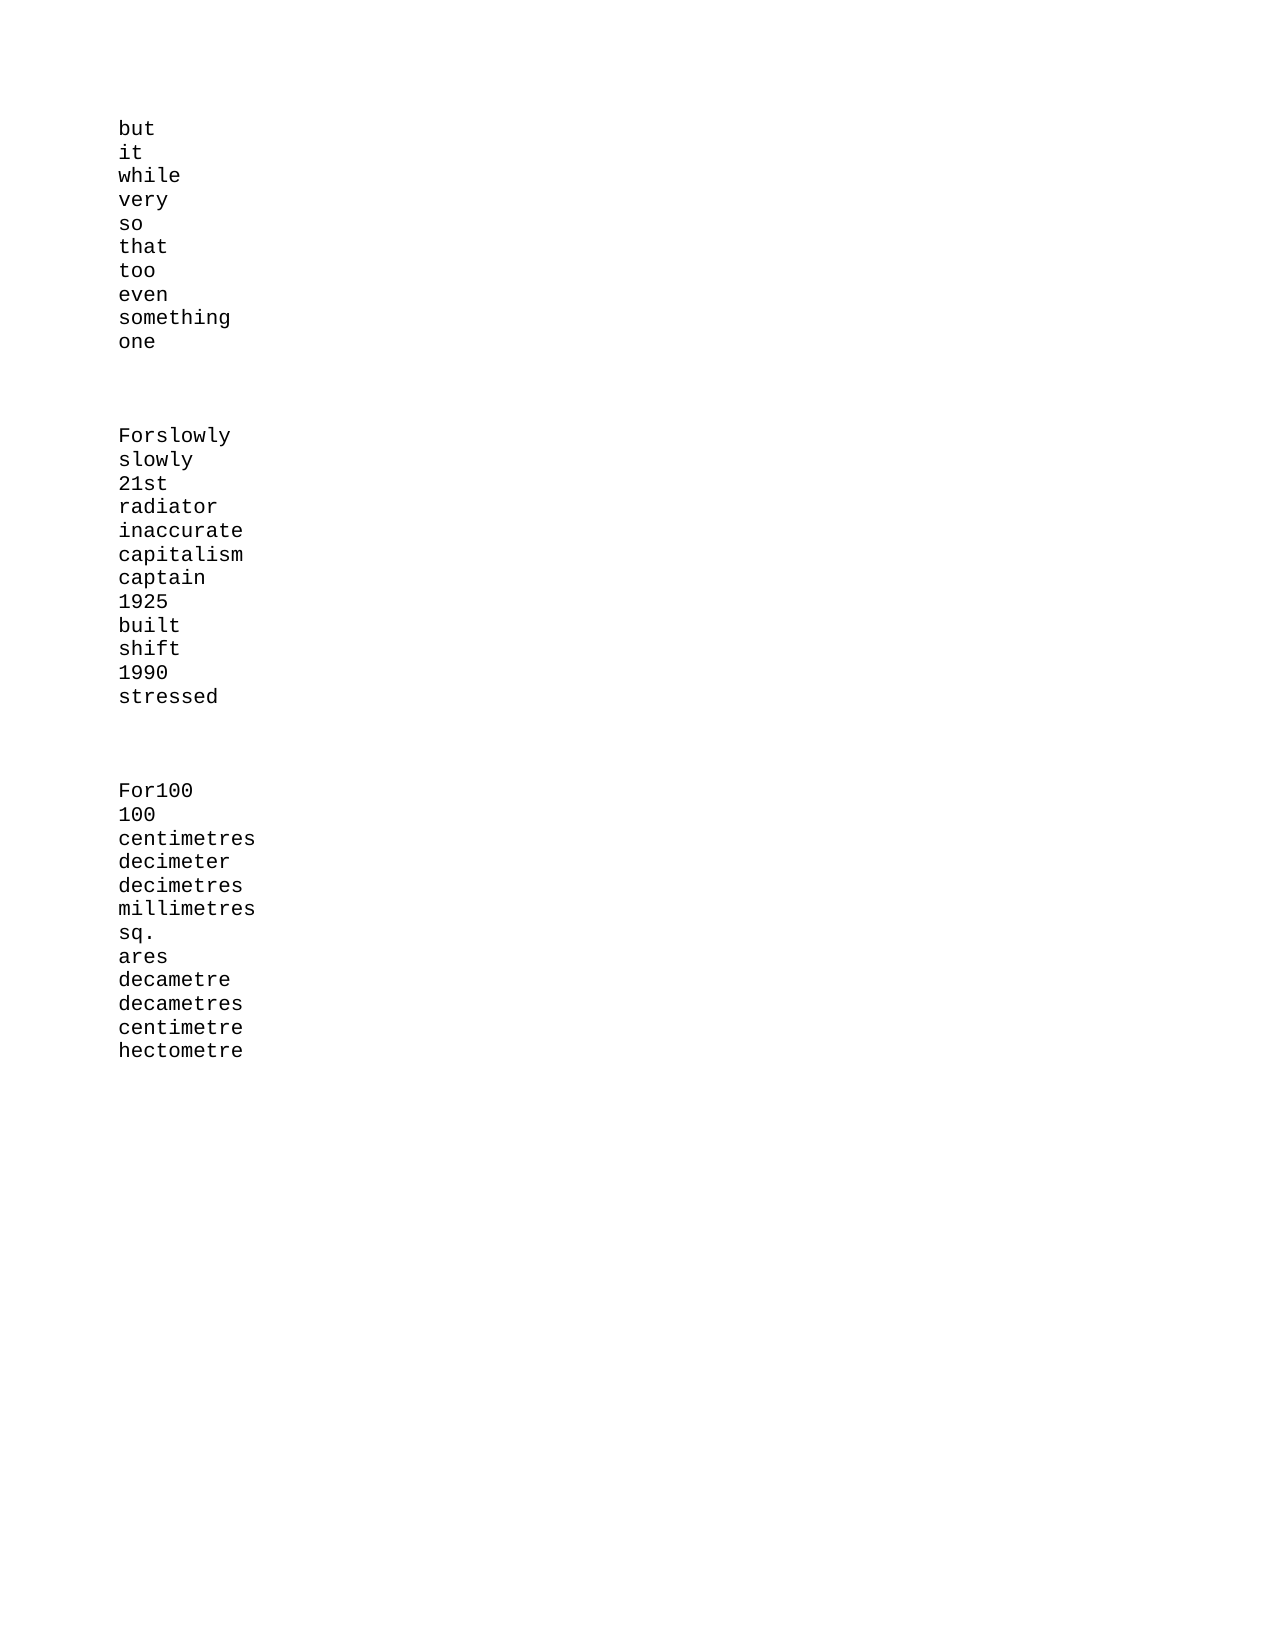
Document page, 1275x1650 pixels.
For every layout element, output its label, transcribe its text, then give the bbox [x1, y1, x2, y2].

text sq. [118, 922, 1157, 946]
text decametres [118, 993, 1157, 1017]
text decimeter [118, 851, 1157, 875]
text radiator [118, 496, 1157, 520]
text 1990 [118, 662, 1157, 686]
text even [118, 284, 1157, 307]
text ares [118, 946, 1157, 969]
text while [118, 165, 1157, 189]
text hectometre [118, 1040, 1157, 1064]
text capitalism [118, 544, 1157, 567]
text centimetres [118, 827, 1157, 851]
text one [118, 331, 1157, 354]
text centimetre [118, 1017, 1157, 1040]
text decametre [118, 969, 1157, 993]
text something [118, 307, 1157, 331]
text slowly [118, 449, 1157, 473]
text millimetres [118, 898, 1157, 922]
text Forslowly [118, 426, 1157, 449]
text inaccurate [118, 520, 1157, 544]
text 21st [118, 473, 1157, 496]
text so [118, 213, 1157, 236]
text but [118, 118, 1157, 142]
text too [118, 260, 1157, 284]
text 1925 [118, 591, 1157, 615]
text decimetres [118, 875, 1157, 898]
text it [118, 142, 1157, 165]
text 100 [118, 804, 1157, 827]
text built [118, 615, 1157, 638]
text very [118, 189, 1157, 213]
text that [118, 236, 1157, 260]
text For100 [118, 780, 1157, 804]
text stressed [118, 686, 1157, 709]
text captain [118, 567, 1157, 591]
text shift [118, 638, 1157, 662]
